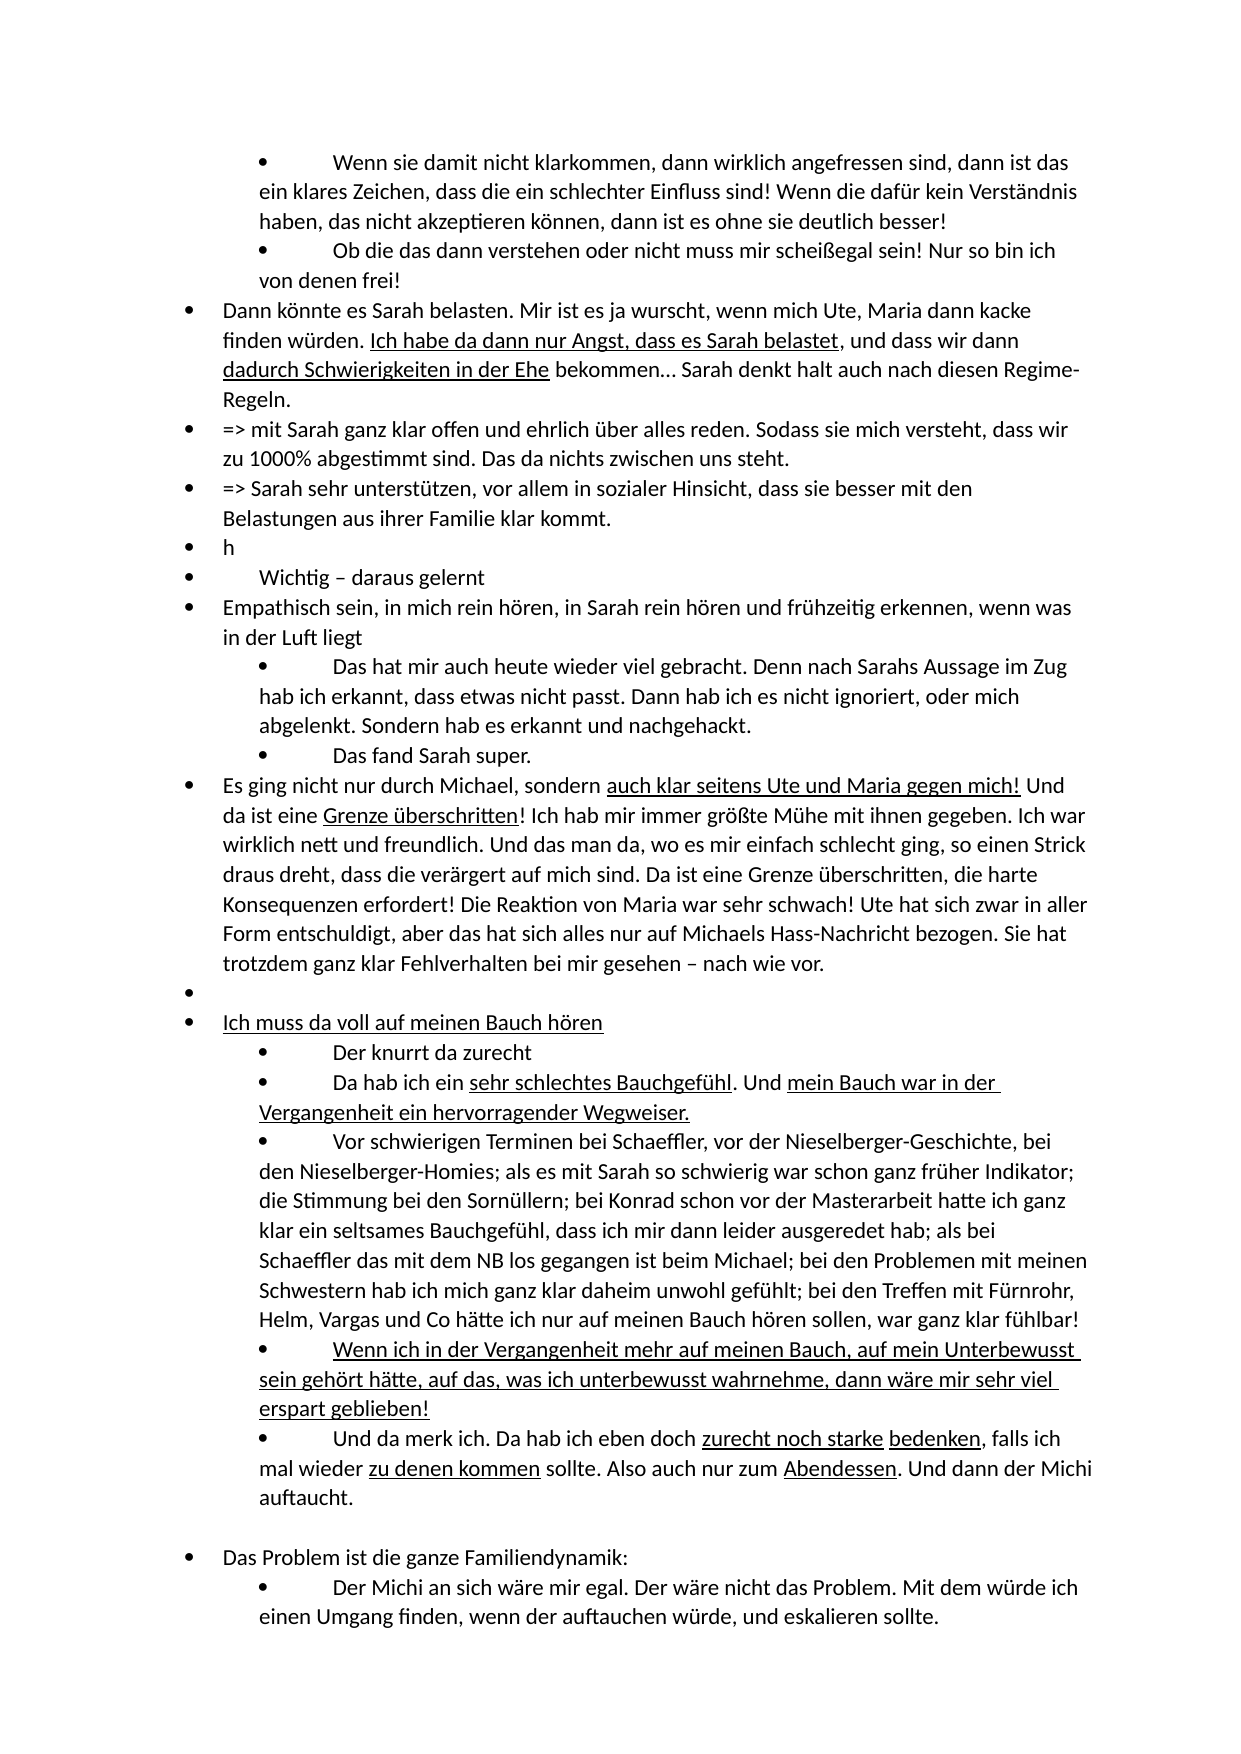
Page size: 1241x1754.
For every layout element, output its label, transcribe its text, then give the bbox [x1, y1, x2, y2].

list Wenn ich in der Vergangenheit mehr auf meinen Bauch, auf mein Unterbewusst sein gehört hätte, auf das, was ich unterbewusst wahrnehme, dann wäre mir sehr viel erspart geblieben! [259, 1335, 1093, 1422]
list Das fand Sarah super. [259, 741, 1093, 769]
list Und da merk ich. Da hab ich eben doch zurecht noch starke bedenken, falls ich mal wieder zu denen kommen sollte. Also auch nur zum Abendessen. Und dann der Michi auftaucht. [259, 1424, 1093, 1512]
list Wichtig – daraus gelernt [185, 563, 1093, 591]
list Der Michi an sich wäre mir egal. Der wäre nicht das Problem. Mit dem würde ich einen Umgang finden, wenn der auftauchen würde, und eskalieren sollte. [259, 1573, 1093, 1630]
list Empathisch sein, in mich rein hören, in Sarah rein hören und frühzeitig erkennen, wenn was in der Luft liegt [185, 593, 1093, 651]
list Es ging nicht nur durch Michael, sondern auch klar seitens Ute und Maria gegen mich! Und da ist eine Grenze überschritten! Ich hab mir immer größte Mühe mit ihnen gegeben. Ich war wirklich nett und freundlich. Und das man da, wo es mir einfach schlecht ging, so einen Strick draus dreht, dass die verärgert auf mich sind. Da ist eine Grenze überschritten, die harte Konsequenzen erfordert! Die Reaktion von Maria war sehr schwach! Ute hat sich zwar in aller Form entschuldigt, aber das hat sich alles nur auf Michaels Hass-Nachricht bezogen. Sie hat trotzdem ganz klar Fehlverhalten bei mir gesehen – nach wie vor. [185, 771, 1093, 977]
list => mit Sarah ganz klar offen und ehrlich über alles reden. Sodass sie mich versteht, dass wir zu 1000% abgestimmt sind. Das da nichts zwischen uns steht. [185, 415, 1093, 472]
list Dann könnte es Sarah belasten. Mir ist es ja wurscht, wenn mich Ute, Maria dann kacke finden würden. Ich habe da dann nur Angst, dass es Sarah belastet, und dass wir dann dadurch Schwierigkeiten in der Ehe bekommen… Sarah denkt halt auch nach diesen Regime-Regeln. [185, 296, 1093, 413]
list Da hab ich ein sehr schlechtes Bauchgefühl. Und mein Bauch war in der Vergangenheit ein hervorragender Wegweiser. [259, 1068, 1093, 1126]
list => Sarah sehr unterstützen, vor allem in sozialer Hinsicht, dass sie besser mit den Belastungen aus ihrer Familie klar kommt. [185, 474, 1093, 532]
list Das hat mir auch heute wieder viel gebracht. Denn nach Sarahs Aussage im Zug hab ich erkannt, dass etwas nicht passt. Dann hab ich es nicht ignoriert, oder mich abgelenkt. Sondern hab es erkannt und nachgehackt. [259, 652, 1093, 740]
list Vor schwierigen Terminen bei Schaeffler, vor der Nieselberger-Geschichte, bei den Nieselberger-Homies; als es mit Sarah so schwierig war schon ganz früher Indikator; die Stimmung bei den Sornüllern; bei Konrad schon vor der Masterarbeit hatte ich ganz klar ein seltsames Bauchgefühl, dass ich mir dann leider ausgeredet hab; als bei Schaeffler das mit dem NB los gegangen ist beim Michael; bei den Problemen mit meinen Schwestern hab ich mich ganz klar daheim unwohl gefühlt; bei den Treffen mit Fürnrohr, Helm, Vargas und Co hätte ich nur auf meinen Bauch hören sollen, war ganz klar fühlbar! [259, 1127, 1093, 1333]
list Das Problem ist die ganze Familiendynamik: [185, 1543, 1093, 1571]
list Ich muss da voll auf meinen Bauch hören [185, 1008, 1093, 1037]
list Ob die das dann verstehen oder nicht muss mir scheißegal sein! Nur so bin ich von denen frei! [259, 237, 1093, 294]
list Wenn sie damit nicht klarkommen, dann wirklich angefressen sind, dann ist das ein klares Zeichen, dass die ein schlechter Einfluss sind! Wenn die dafür kein Verständnis haben, das nicht akzeptieren können, dann ist es ohne sie deutlich besser! [259, 148, 1093, 235]
list h [185, 533, 1093, 562]
list Der knurrt da zurecht [259, 1038, 1093, 1066]
